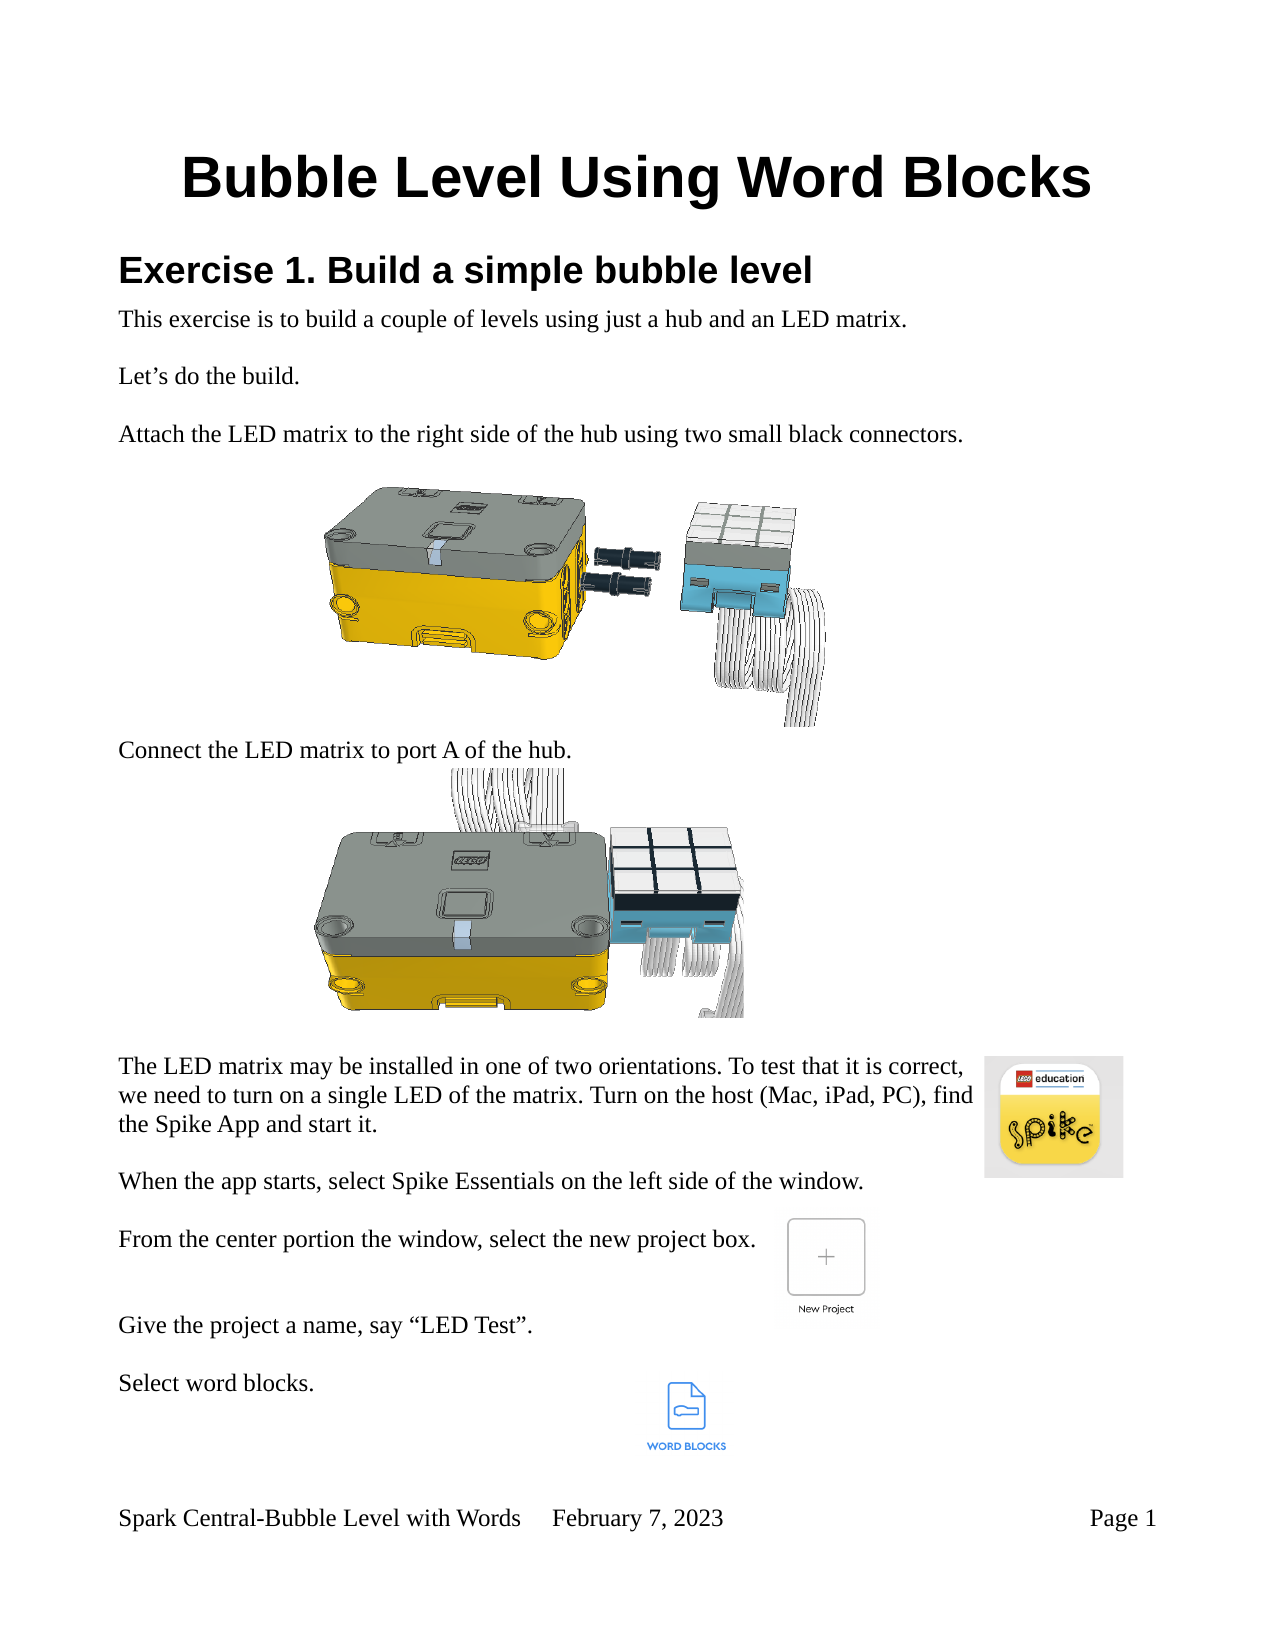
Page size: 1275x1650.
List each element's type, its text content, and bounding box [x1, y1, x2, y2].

picture [634, 1371, 735, 1456]
text Give the project a name, say “LED Test”. [118, 1310, 1157, 1339]
text Attach the LED matrix to the right side of the hub using two small black connectors. [118, 419, 1157, 448]
picture [299, 455, 867, 727]
picture [773, 1207, 880, 1329]
subtitle Exercise 1. Build a simple bubble level [118, 248, 1157, 291]
text Connect the LED matrix to port A of the hub. [118, 735, 1157, 764]
picture [299, 768, 744, 1018]
title Bubble Level Using Word Blocks [118, 143, 1157, 210]
text Let’s do the build. [118, 361, 1157, 390]
text This exercise is to build a couple of levels using just a hub and an LED matrix. [118, 304, 1157, 333]
text When the app starts, select Spike Essentials on the left side of the window. [118, 1166, 1157, 1195]
text From the center portion the window, select the new project box. [118, 1224, 773, 1253]
text Select word blocks. [118, 1368, 1157, 1396]
text The LED matrix may be installed in one of two orientations. To test that it is correct, we need to turn on a single LED of the matrix. Turn on the host (Mac, iPad, PC), find the Spike App and start it. [118, 1051, 1157, 1138]
picture [984, 1056, 1124, 1178]
text [880, 1224, 1157, 1253]
